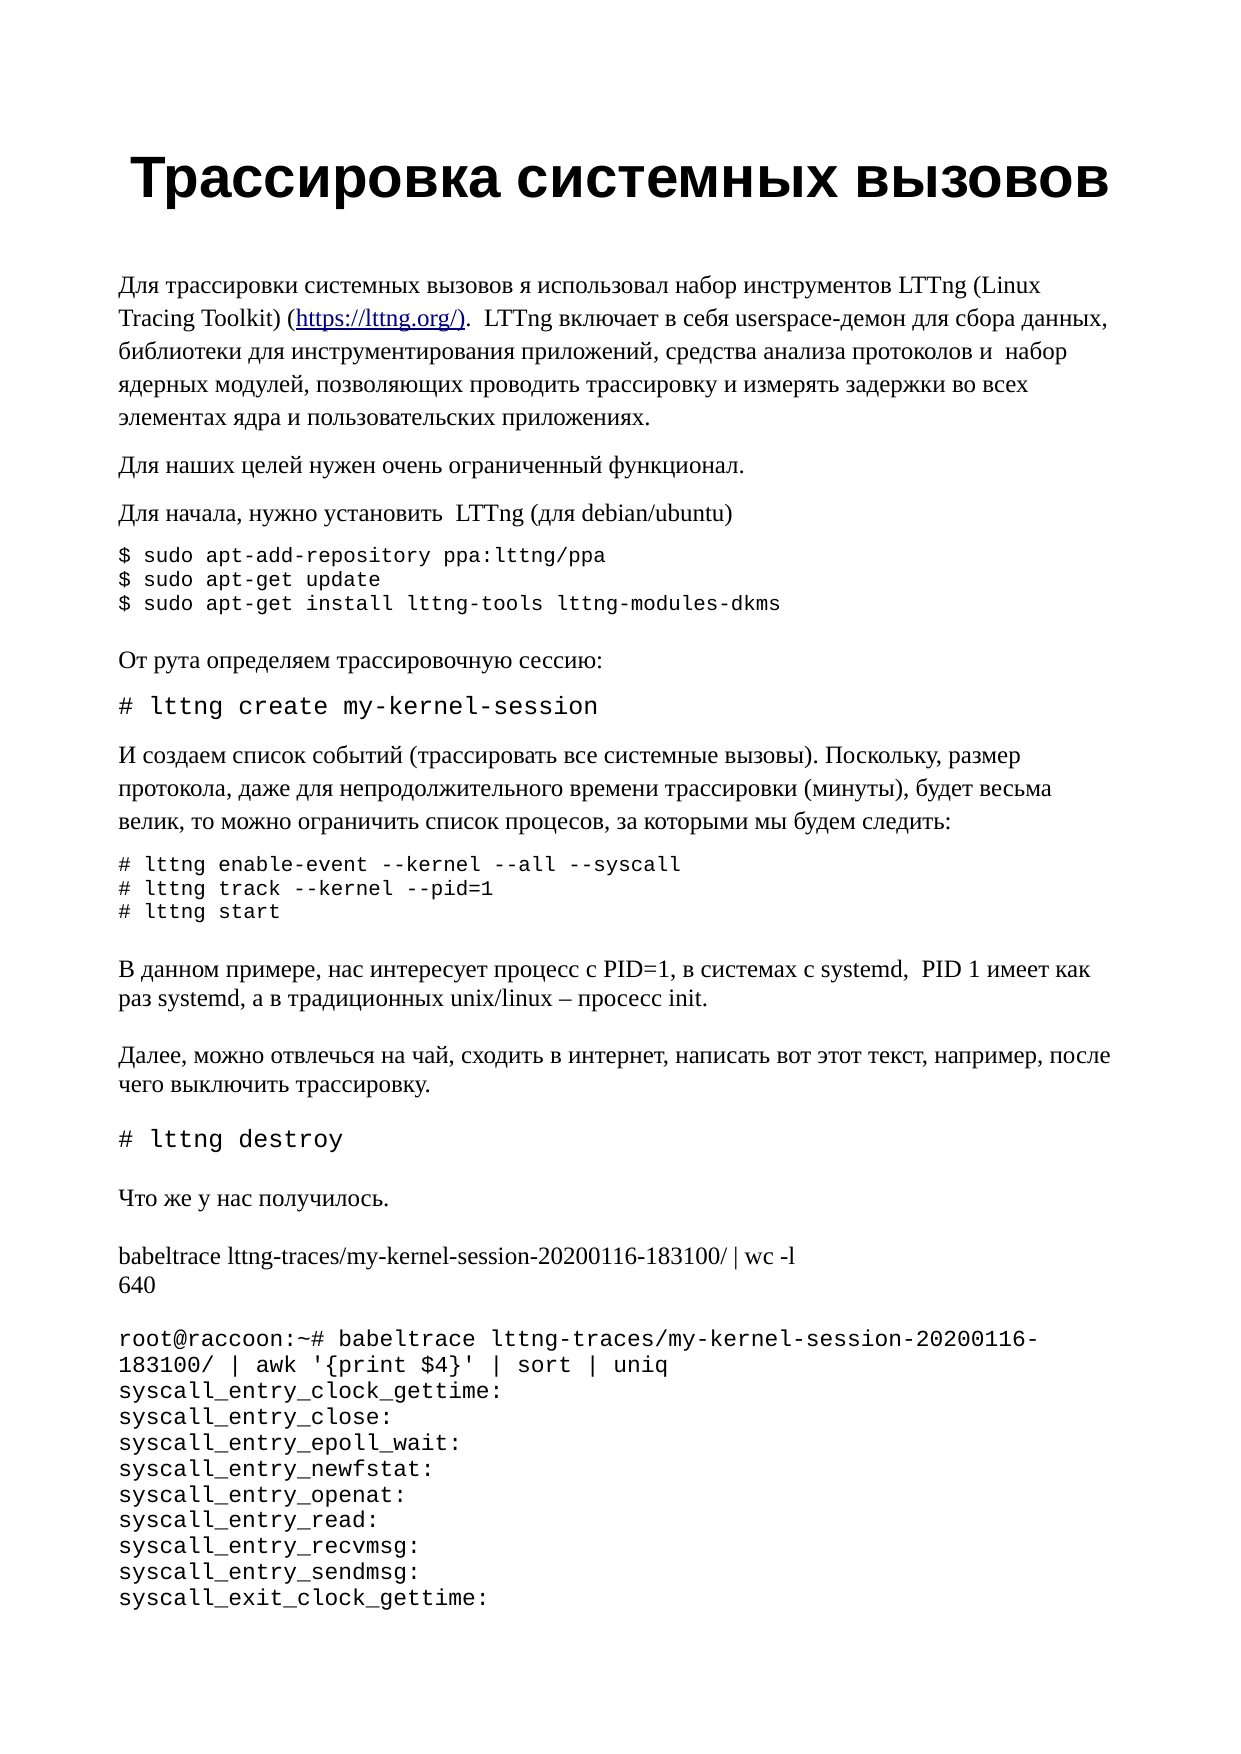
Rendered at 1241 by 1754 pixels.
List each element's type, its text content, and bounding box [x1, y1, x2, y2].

text Далее, можно отвлечься на чай, сходить в интернет, написать вот этот текст, например, после чего выключить трассировку. [118, 1041, 1122, 1098]
text syscall_entry_clock_gettime: [118, 1379, 1122, 1405]
text syscall_entry_newfstat: [118, 1457, 1122, 1483]
text syscall_entry_openat: [118, 1483, 1122, 1509]
text root@raccoon:~# babeltrace lttng-traces/my-kernel-session-20200116-183100/ | awk '{print $4}' | sort | uniq [118, 1327, 1122, 1379]
text $ sudo apt-get update [118, 569, 1122, 592]
text От рута определяем трассировочную сессию: [118, 646, 1122, 674]
text Для трассировки системных вызовов я использовал набор инструментов LTTng (Linux Tracing Toolkit) (https://lttng.org/). LTTng включает в себя userspace-демон для сбора данных, библиотеки для инструментирования приложений, средства анализа протоколов и набор ядерных модулей, позволяющих проводить трассировку и измерять задержки во всех элементах ядра и пользовательских приложениях. [118, 270, 1122, 431]
text 640 [118, 1270, 1122, 1298]
text И создаем список событий (трассировать все системные вызовы). Поскольку, размер протокола, даже для непродолжительного времени трассировки (минуты), будет весьма велик, то можно ограничить список процесов, за которыми мы будем следить: [118, 740, 1122, 835]
text Для начала, нужно установить LTTng (для debian/ubuntu) [118, 498, 1122, 526]
text syscall_entry_sendmsg: [118, 1561, 1122, 1587]
text В данном примере, нас интересует процесс с PID=1, в системах с systemd, PID 1 имеет как раз systemd, а в традиционных unix/linux – просесс init. [118, 954, 1122, 1012]
text syscall_entry_epoll_wait: [118, 1431, 1122, 1457]
text $ sudo apt-get install lttng-tools lttng-modules-dkms [118, 592, 1122, 616]
text Для наших целей нужен очень ограниченный функционал. [118, 450, 1122, 479]
text # lttng destroy [118, 1127, 1122, 1155]
text syscall_entry_recvmsg: [118, 1535, 1122, 1561]
text # lttng start [118, 901, 1122, 925]
text # lttng enable-event --kernel --all --syscall [118, 854, 1122, 878]
text syscall_entry_read: [118, 1509, 1122, 1535]
text babeltrace lttng-traces/my-kernel-session-20200116-183100/ | wc -l [118, 1241, 1122, 1270]
text syscall_exit_clock_gettime: [118, 1587, 1122, 1613]
text # lttng create my-kernel-session [118, 693, 1122, 722]
title Трассировка системных вызовов [118, 143, 1122, 210]
text $ sudo apt-add-repository ppa:lttng/ppa [118, 545, 1122, 569]
text Что же у нас получилось. [118, 1183, 1122, 1212]
text syscall_entry_close: [118, 1405, 1122, 1431]
text # lttng track --kernel --pid=1 [118, 878, 1122, 901]
